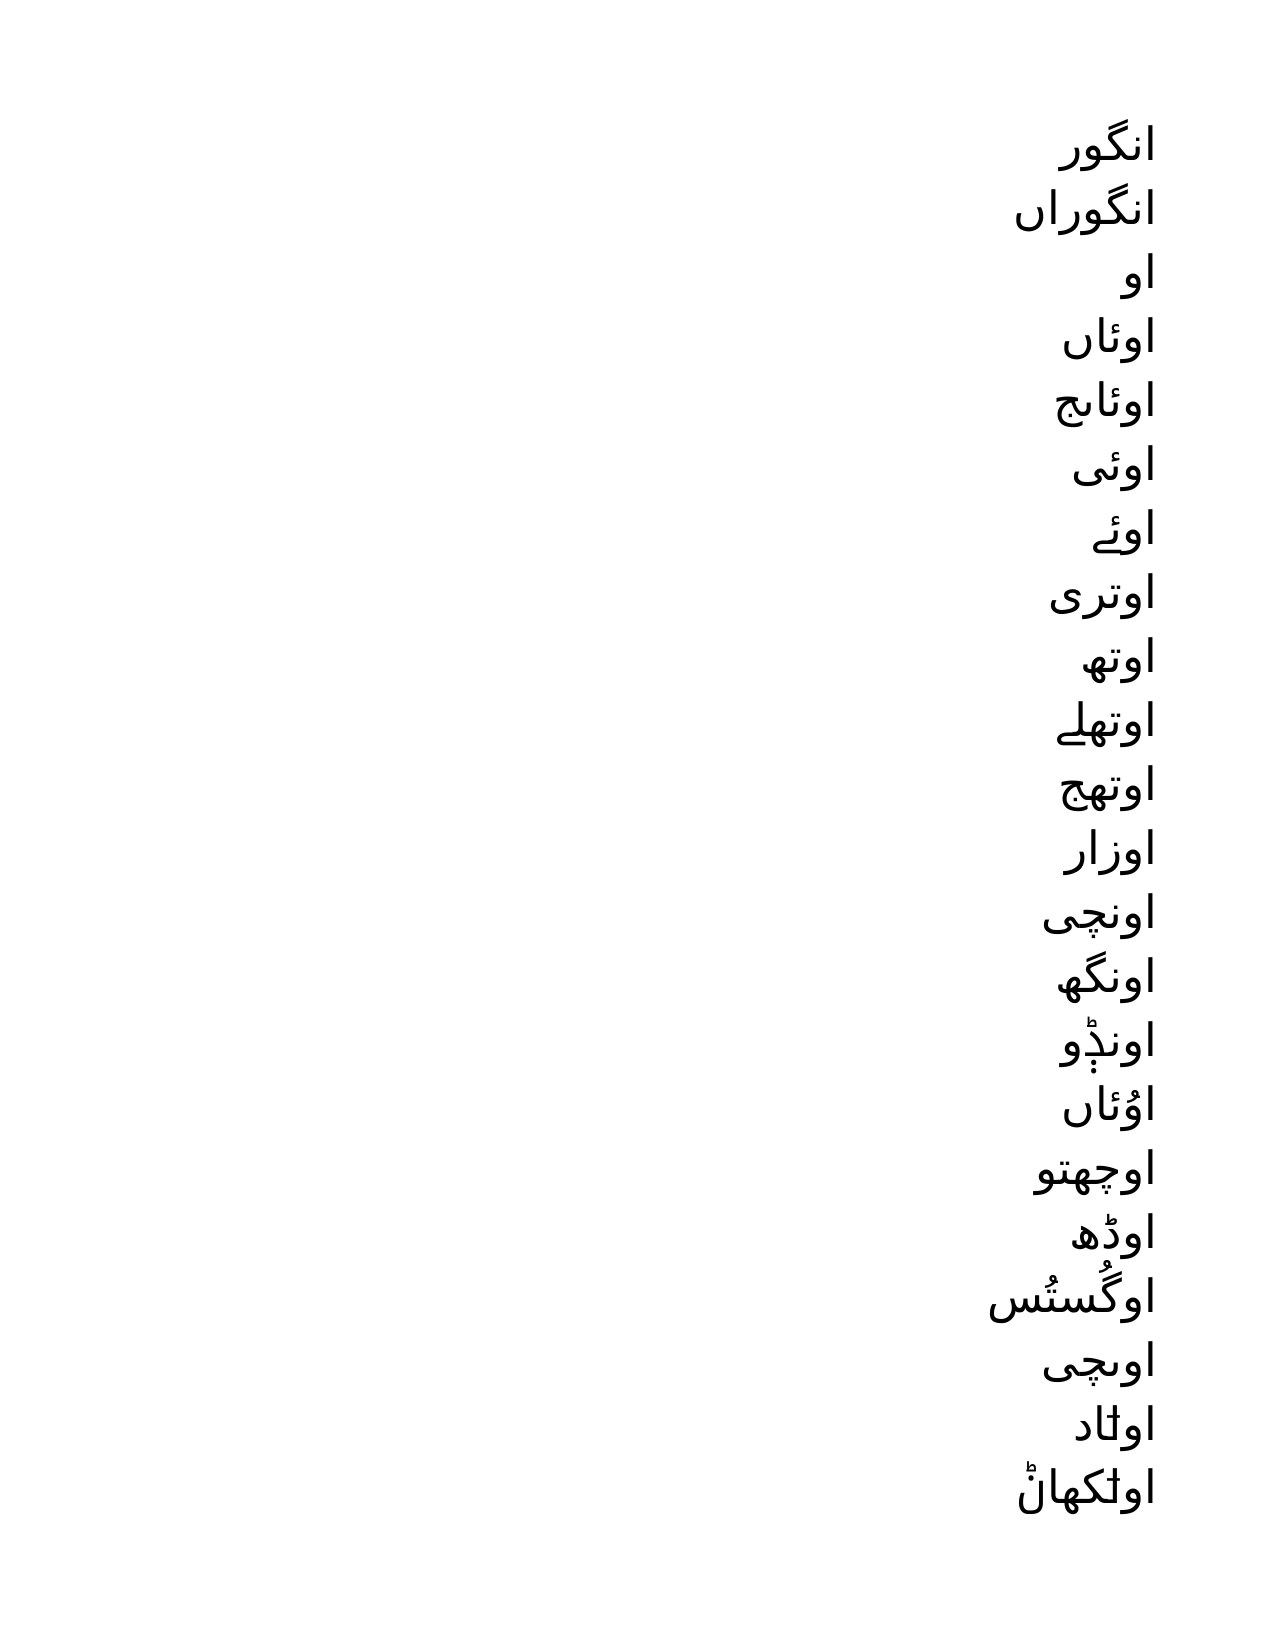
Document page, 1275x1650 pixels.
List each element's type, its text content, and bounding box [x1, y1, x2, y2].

text اوتھ [118, 630, 1157, 683]
text اوچھتو [118, 1141, 1157, 1195]
text اوتری [118, 566, 1157, 619]
text اونݙو [118, 1013, 1157, 1067]
text اوڈھ [118, 1205, 1157, 1259]
text اوئاں [118, 310, 1157, 363]
text اوتھلے [118, 694, 1157, 747]
text اوُئاں [118, 1077, 1157, 1131]
text اونگھ [118, 949, 1157, 1003]
text اوزار [118, 822, 1157, 875]
text او [118, 246, 1157, 299]
text اوںچی [118, 1333, 1157, 1387]
text اوگُستُس [118, 1269, 1157, 1323]
text انگوراں [118, 182, 1157, 235]
text اوݪکھاݨ [118, 1461, 1157, 1514]
text اونچی [118, 886, 1157, 939]
text اوئی [118, 438, 1157, 491]
text اوئاں﻿﻿ج [118, 374, 1157, 427]
text اوݪاد [118, 1397, 1157, 1451]
text انگور [118, 118, 1157, 171]
text اوئے [118, 502, 1157, 555]
text اوتھ﻿ج [118, 758, 1157, 811]
